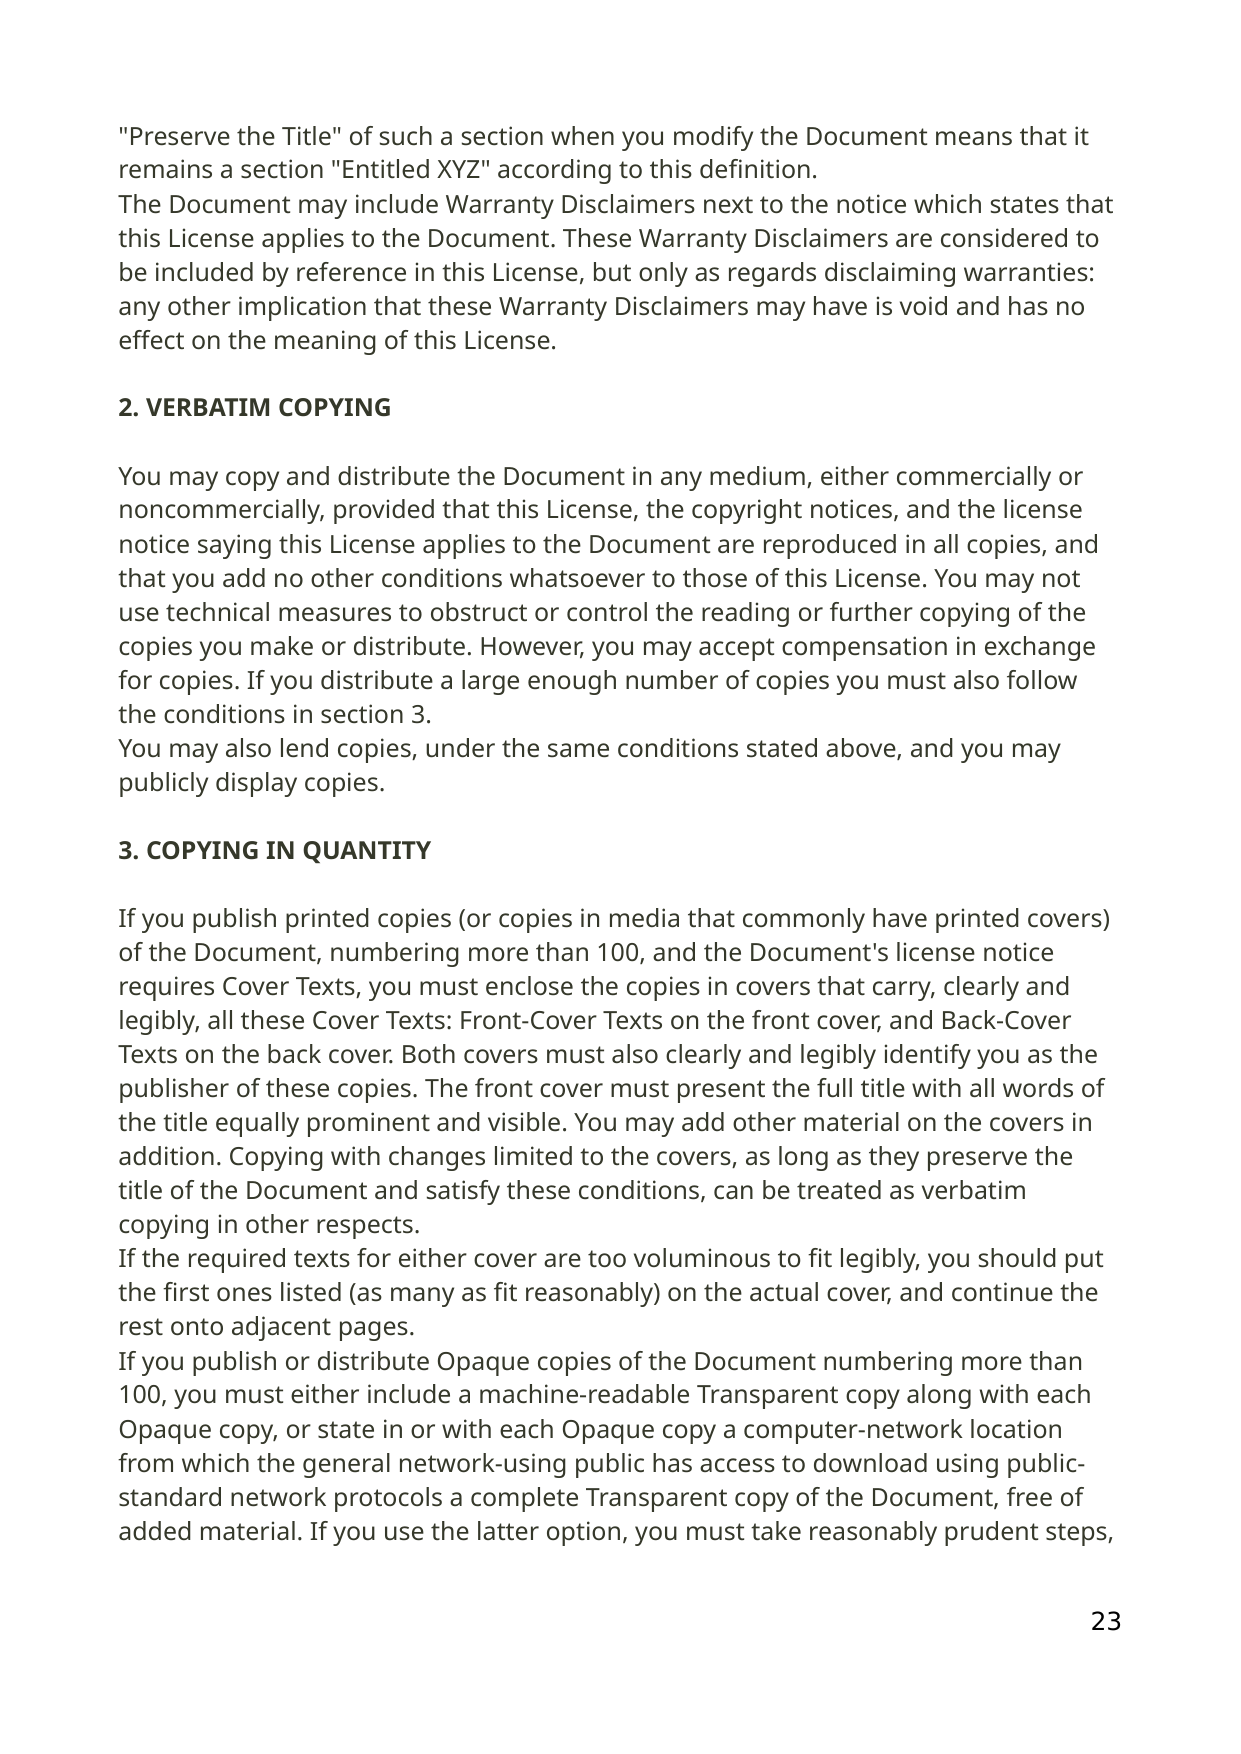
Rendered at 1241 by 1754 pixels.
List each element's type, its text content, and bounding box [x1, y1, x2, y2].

text If you publish printed copies (or copies in media that commonly have printed covers) of the Document, numbering more than 100, and the Document's license notice requires Cover Texts, you must enclose the copies in covers that carry, clearly and legibly, all these Cover Texts: Front-Cover Texts on the front cover, and Back-Cover Texts on the back cover. Both covers must also clearly and legibly identify you as the publisher of these copies. The front cover must present the full title with all words of the title equally prominent and visible. You may add other material on the covers in addition. Copying with changes limited to the covers, as long as they preserve the title of the Document and satisfy these conditions, can be treated as verbatim copying in other respects. [118, 900, 1122, 1241]
text "Preserve the Title" of such a section when you modify the Document means that it remains a section "Entitled XYZ" according to this definition. [118, 118, 1122, 186]
text If you publish or distribute Opaque copies of the Document numbering more than 100, you must either include a machine-readable Transparent copy along with each Opaque copy, or state in or with each Opaque copy a computer-network location from which the general network-using public has access to download using public-standard network protocols a complete Transparent copy of the Document, free of added material. If you use the latter option, you must take reasonably prudent steps, [118, 1343, 1122, 1547]
text The Document may include Warranty Disclaimers next to the notice which states that this License applies to the Document. These Warranty Disclaimers are considered to be included by reference in this License, but only as regards disclaiming warranties: any other implication that these Warranty Disclaimers may have is void and has no effect on the meaning of this License. [118, 186, 1122, 357]
text If the required texts for either cover are too voluminous to fit legibly, you should put the first ones listed (as many as fit reasonably) on the actual cover, and continue the rest onto adjacent pages. [118, 1241, 1122, 1343]
text You may copy and distribute the Document in any medium, either commercially or noncommercially, provided that this License, the copyright notices, and the license notice saying this License applies to the Document are reproduced in all copies, and that you add no other conditions whatsoever to those of this License. You may not use technical measures to obstruct or control the reading or further copying of the copies you make or distribute. However, you may accept compensation in exchange for copies. If you distribute a large enough number of copies you must also follow the conditions in section 3. [118, 458, 1122, 731]
subtitle 3. COPYING IN QUANTITY [118, 832, 1122, 866]
text You may also lend copies, under the same conditions stated above, and you may publicly display copies. [118, 731, 1122, 799]
subtitle 2. VERBATIM COPYING [118, 390, 1122, 424]
